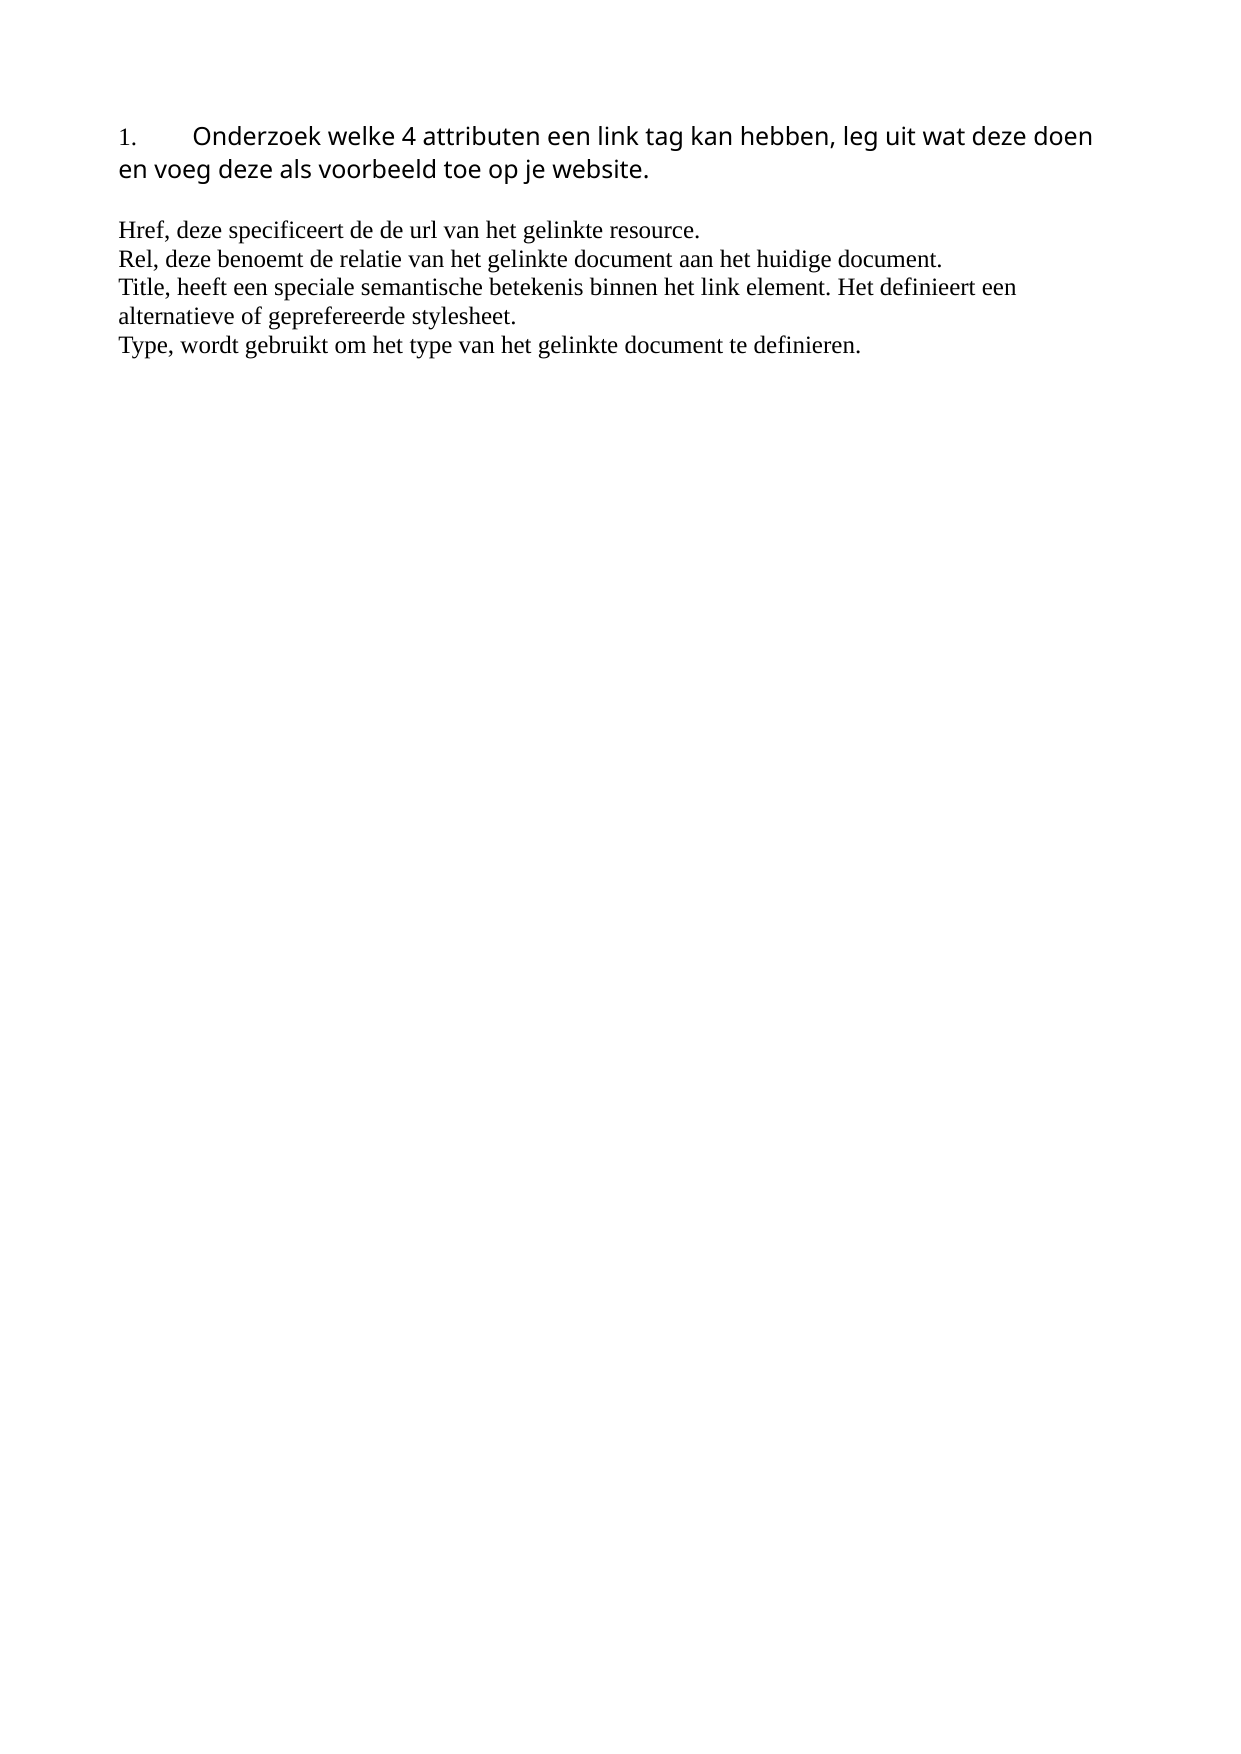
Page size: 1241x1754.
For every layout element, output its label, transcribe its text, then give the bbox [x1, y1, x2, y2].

text Href, deze specificeert de de url van het gelinkte resource. [118, 215, 1122, 244]
text 1. Onderzoek welke 4 attributen een link tag kan hebben, leg uit wat deze doen en voeg deze als voorbeeld toe op je website. [118, 118, 1122, 186]
text Rel, deze benoemt de relatie van het gelinkte document aan het huidige document. [118, 244, 1122, 272]
text Type, wordt gebruikt om het type van het gelinkte document te definieren. [118, 330, 1122, 359]
text Title, heeft een speciale semantische betekenis binnen het link element. Het definieert een alternatieve of geprefereerde stylesheet. [118, 272, 1122, 330]
